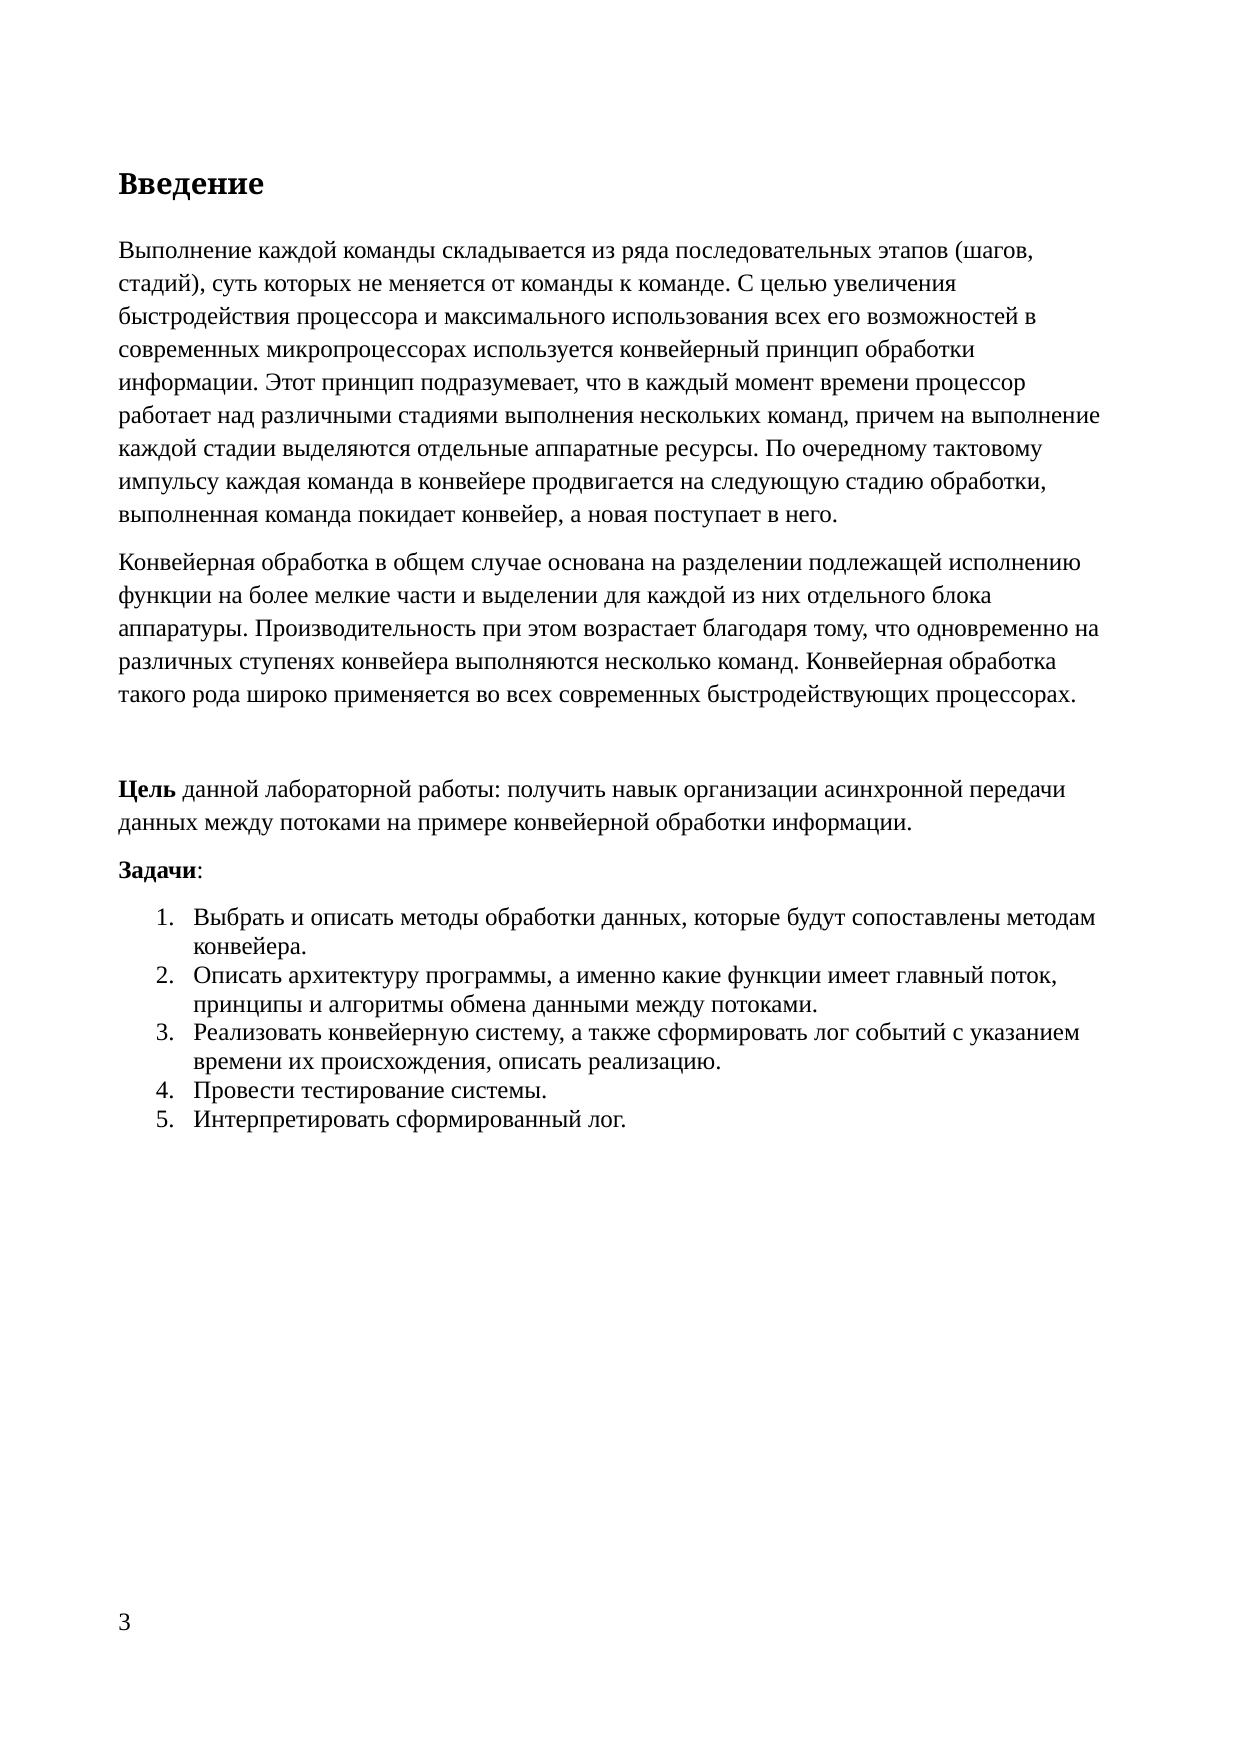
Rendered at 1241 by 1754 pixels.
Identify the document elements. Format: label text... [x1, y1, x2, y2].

list Реализовать конвейерную систему, а также сформировать лог событий с указанием времени их происхождения, описать реализацию. [156, 1017, 1122, 1075]
list Интерпретировать сформированный лог. [156, 1104, 1122, 1132]
list Выбрать и описать методы обработки данных, которые будут сопоставлены методам конвейера. [156, 902, 1122, 960]
text Задачи: [118, 855, 1122, 884]
list Описать архитектуру программы, а именно какие функции имеет главный поток, принципы и алгоритмы обмена данными между потоками. [156, 960, 1122, 1017]
list Провести тестирование системы. [156, 1075, 1122, 1104]
text Цель данной лабораторной работы: получить навык организации асинхронной передачи данных между потоками на примере конвейерной обработки информации. [118, 774, 1122, 836]
text Выполнение каждой команды складывается из ряда последовательных этапов (шагов, стадий), суть которых не меняется от команды к команде. С целью увеличения быстродействия процессора и максимального использования всех его возможностей в современных микропроцессорах используется конвейерный принцип обработки информации. Этот принцип подразумевает, что в каждый момент времени процессор работает над различными стадиями выполнения нескольких команд, причем на выполнение каждой стадии выделяются отдельные аппаратные ресурсы. По очередному тактовому импульсу каждая команда в конвейере продвигается на следующую стадию обработки, выполненная команда покидает конвейер, а новая поступает в него. [118, 235, 1122, 528]
subtitle Введение [118, 168, 1122, 235]
text Конвейерная обработка в общем случае основана на разделении подлежащей исполнению функции на более мелкие части и выделении для каждой из них отдельного блока аппаратуры. Производительность при этом возрастает благодаря тому, что одновременно на различных ступенях конвейера выполняются несколько команд. Конвейерная обработка такого рода широко применяется во всех современных быстродействующих процессорах. [118, 547, 1122, 708]
